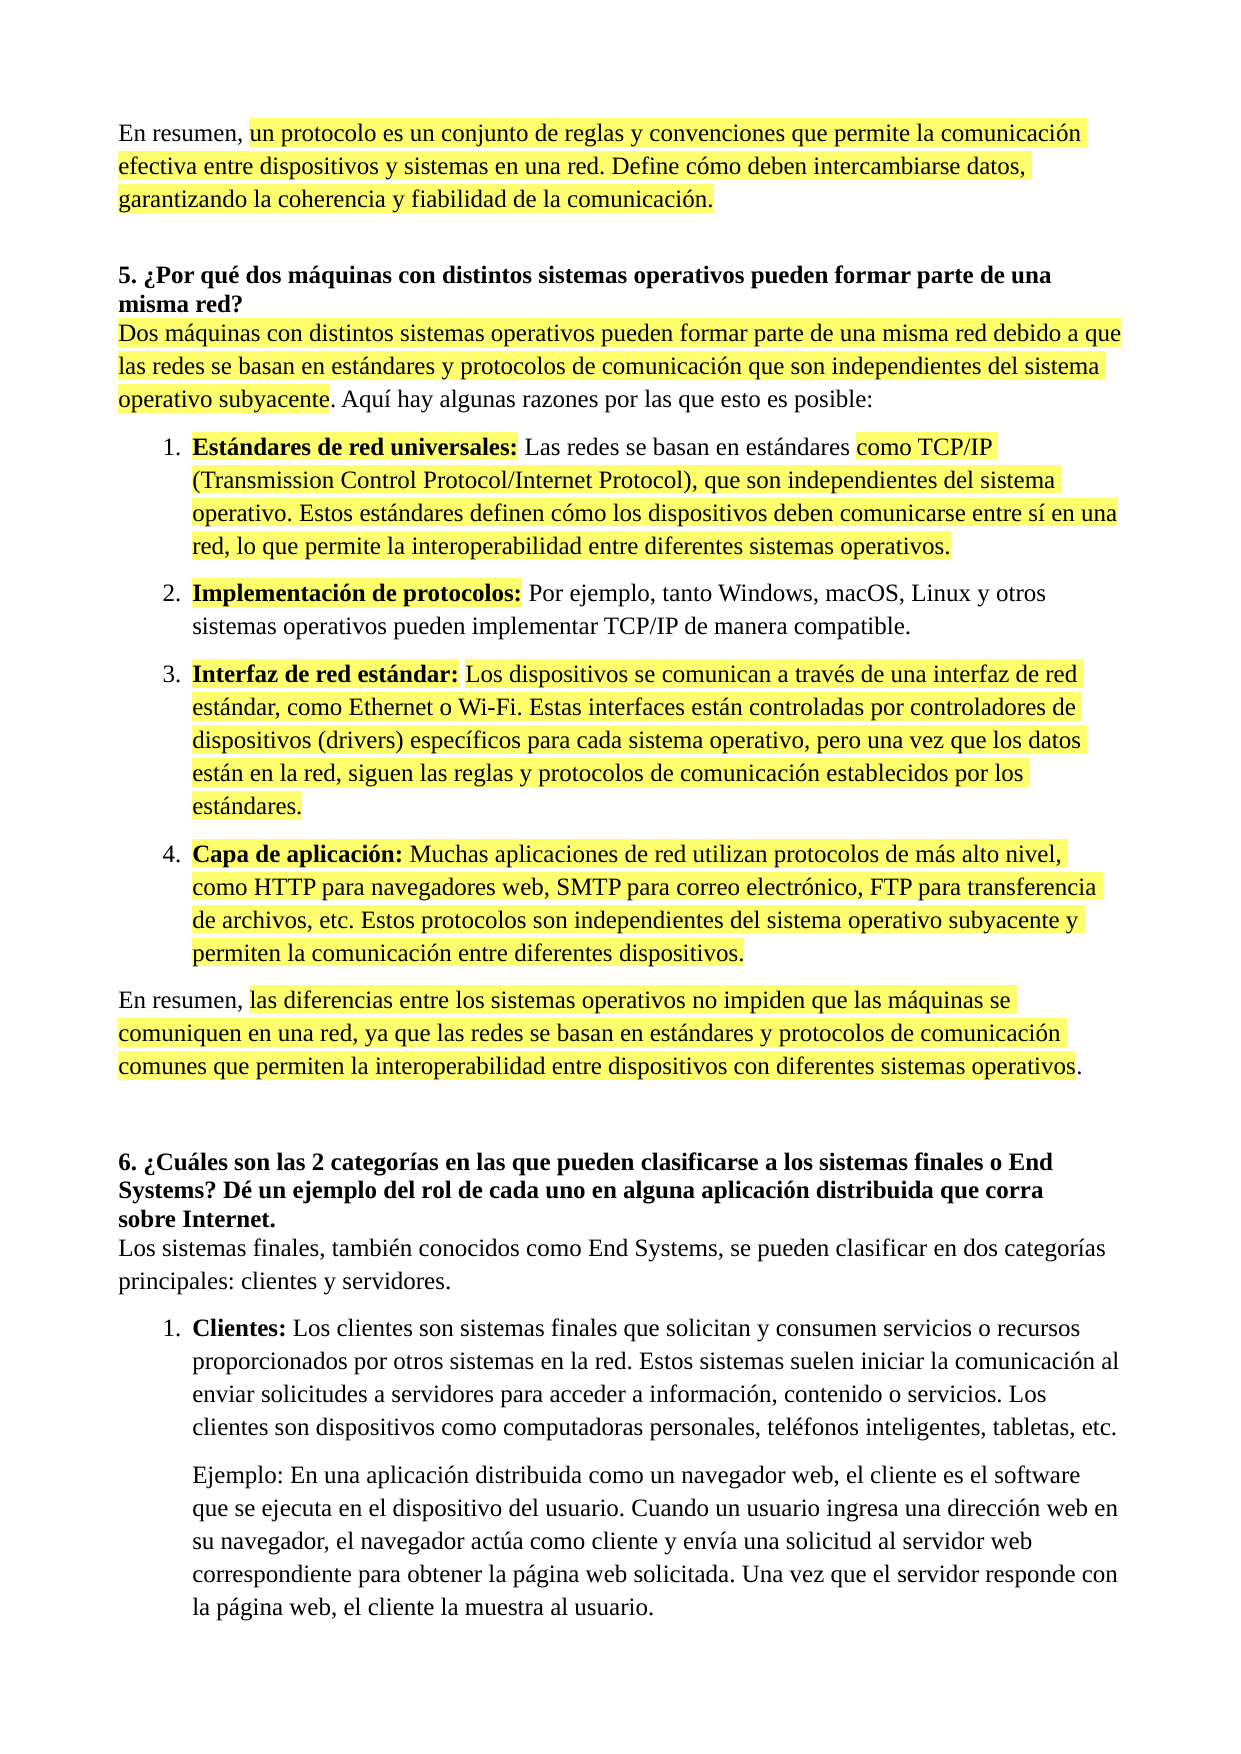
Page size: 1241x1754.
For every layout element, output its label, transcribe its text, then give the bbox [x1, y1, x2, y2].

text Systems? Dé un ejemplo del rol de cada uno en alguna aplicación distribuida que corra [118, 1175, 1122, 1204]
list Capa de aplicación: Muchas aplicaciones de red utilizan protocolos de más alto nivel, como HTTP para navegadores web, SMTP para correo electrónico, FTP para transferencia de archivos, etc. Estos protocolos son independientes del sistema operativo subyacente y permiten la comunicación entre diferentes dispositivos. [162, 839, 1122, 966]
text En resumen, las diferencias entre los sistemas operativos no impiden que las máquinas se comuniquen en una red, ya que las redes se basan en estándares y protocolos de comunicación comunes que permiten la interoperabilidad entre dispositivos con diferentes sistemas operativos. [118, 985, 1122, 1080]
list Clientes: Los clientes son sistemas finales que solicitan y consumen servicios o recursos proporcionados por otros sistemas en la red. Estos sistemas suelen iniciar la comunicación al enviar solicitudes a servidores para acceder a información, contenido o servicios. Los clientes son dispositivos como computadoras personales, teléfonos inteligentes, tabletas, etc. [162, 1313, 1122, 1441]
text sobre Internet. [118, 1204, 1122, 1233]
text Dos máquinas con distintos sistemas operativos pueden formar parte de una misma red debido a que las redes se basan en estándares y protocolos de comunicación que son independientes del sistema operativo subyacente. Aquí hay algunas razones por las que esto es posible: [118, 318, 1122, 413]
text 6. ¿Cuáles son las 2 categorías en las que pueden clasificarse a los sistemas finales o End [118, 1147, 1122, 1175]
text En resumen, un protocolo es un conjunto de reglas y convenciones que permite la comunicación efectiva entre dispositivos y sistemas en una red. Define cómo deben intercambiarse datos, garantizando la coherencia y fiabilidad de la comunicación. [118, 118, 1122, 213]
list Interfaz de red estándar: Los dispositivos se comunican a través de una interfaz de red estándar, como Ethernet o Wi-Fi. Estas interfaces están controladas por controladores de dispositivos (drivers) específicos para cada sistema operativo, pero una vez que los datos están en la red, siguen las reglas y protocolos de comunicación establecidos por los estándares. [162, 659, 1122, 820]
text 5. ¿Por qué dos máquinas con distintos sistemas operativos pueden formar parte de una [118, 261, 1122, 289]
text Los sistemas finales, también conocidos como End Systems, se pueden clasificar en dos categorías principales: clientes y servidores. [118, 1233, 1122, 1294]
list Implementación de protocolos: Por ejemplo, tanto Windows, macOS, Linux y otros sistemas operativos pueden implementar TCP/IP de manera compatible. [162, 578, 1122, 640]
text misma red? [118, 289, 1122, 318]
list Ejemplo: En una aplicación distribuida como un navegador web, el cliente es el software que se ejecuta en el dispositivo del usuario. Cuando un usuario ingresa una dirección web en su navegador, el navegador actúa como cliente y envía una solicitud al servidor web correspondiente para obtener la página web solicitada. Una vez que el servidor responde con la página web, el cliente la muestra al usuario. [162, 1460, 1122, 1621]
list Estándares de red universales: Las redes se basan en estándares como TCP/IP (Transmission Control Protocol/Internet Protocol), que son independientes del sistema operativo. Estos estándares definen cómo los dispositivos deben comunicarse entre sí en una red, lo que permite la interoperabilidad entre diferentes sistemas operativos. [162, 432, 1122, 559]
